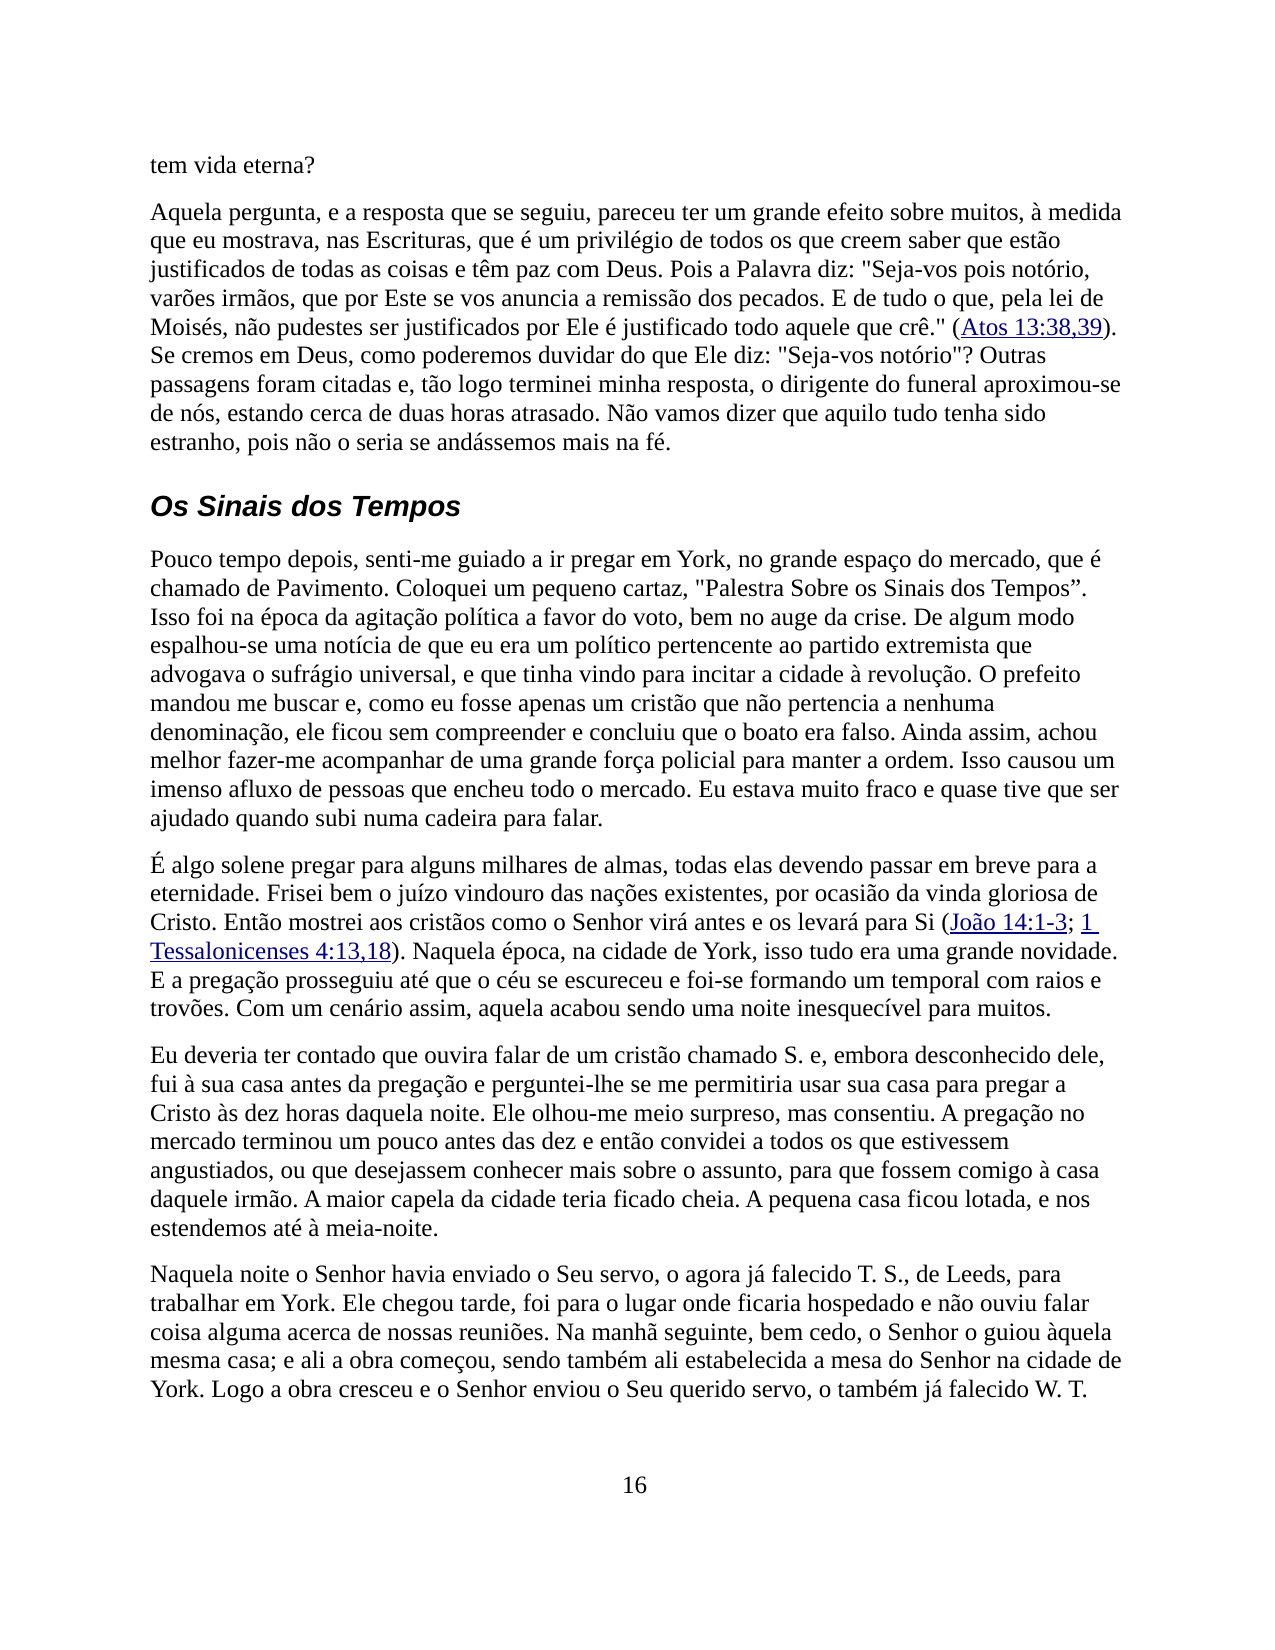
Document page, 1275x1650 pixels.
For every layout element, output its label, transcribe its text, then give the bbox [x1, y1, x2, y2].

text Pouco tempo depois, senti-me guiado a ir pregar em York, no grande espaço do mercado, que é chamado de Pavimento. Coloquei um pequeno cartaz, "Palestra Sobre os Sinais dos Tempos”. Isso foi na época da agitação política a favor do voto, bem no auge da crise. De algum modo espalhou-se uma notícia de que eu era um político pertencente ao partido extremista que advogava o sufrágio universal, e que tinha vindo para incitar a cidade à revolução. O prefeito mandou me buscar e, como eu fosse apenas um cristão que não pertencia a nenhuma denominação, ele ficou sem compreender e concluiu que o boato era falso. Ainda assim, achou melhor fazer-me acompanhar de uma grande força policial para manter a ordem. Isso causou um imenso afluxo de pessoas que encheu todo o mercado. Eu estava muito fraco e quase tive que ser ajudado quando subi numa cadeira para falar. [150, 544, 1125, 832]
text Aquela pergunta, e a resposta que se seguiu, pareceu ter um grande efeito sobre muitos, à medida que eu mostrava, nas Escrituras, que é um privilégio de todos os que creem saber que estão justificados de todas as coisas e têm paz com Deus. Pois a Palavra diz: "Seja-vos pois notório, varões irmãos, que por Este se vos anuncia a remissão dos pecados. E de tudo o que, pela lei de Moisés, não pudestes ser justificados por Ele é justificado todo aquele que crê." (Atos 13:38,39). Se cremos em Deus, como poderemos duvidar do que Ele diz: "Seja-vos notório"? Outras passagens foram citadas e, tão logo terminei minha resposta, o dirigente do funeral aproximou-se de nós, estando cerca de duas horas atrasado. Não vamos dizer que aquilo tudo tenha sido estranho, pois não o seria se andássemos mais na fé. [150, 197, 1125, 455]
subtitle Os Sinais dos Tempos [150, 489, 1125, 523]
text tem vida eterna? [150, 150, 1125, 179]
text Eu deveria ter contado que ouvira falar de um cristão chamado S. e, embora desconhecido dele, fui à sua casa antes da pregação e perguntei-lhe se me permitiria usar sua casa para pregar a Cristo às dez horas daquela noite. Ele olhou-me meio surpreso, mas consentiu. A pregação no mercado terminou um pouco antes das dez e então convidei a todos os que estivessem angustiados, ou que desejassem conhecer mais sobre o assunto, para que fossem comigo à casa daquele irmão. A maior capela da cidade teria ficado cheia. A pequena casa ficou lotada, e nos estendemos até à meia-noite. [150, 1040, 1125, 1241]
text Naquela noite o Senhor havia enviado o Seu servo, o agora já falecido T. S., de Leeds, para trabalhar em York. Ele chegou tarde, foi para o lugar onde ficaria hospedado e não ouviu falar coisa alguma acerca de nossas reuniões. Na manhã seguinte, bem cedo, o Senhor o guiou àquela mesma casa; e ali a obra começou, sendo também ali estabelecida a mesa do Senhor na cidade de York. Logo a obra cresceu e o Senhor enviou o Seu querido servo, o também já falecido W. T. [150, 1259, 1125, 1403]
text É algo solene pregar para alguns milhares de almas, todas elas devendo passar em breve para a eternidade. Frisei bem o juízo vindouro das nações existentes, por ocasião da vinda gloriosa de Cristo. Então mostrei aos cristãos como o Senhor virá antes e os levará para Si (João 14:1-3; 1 Tessalonicenses 4:13,18). Naquela época, na cidade de York, isso tudo era uma grande novidade. E a pregação prosseguiu até que o céu se escureceu e foi-se formando um temporal com raios e trovões. Com um cenário assim, aquela acabou sendo uma noite inesquecível para muitos. [150, 850, 1125, 1022]
